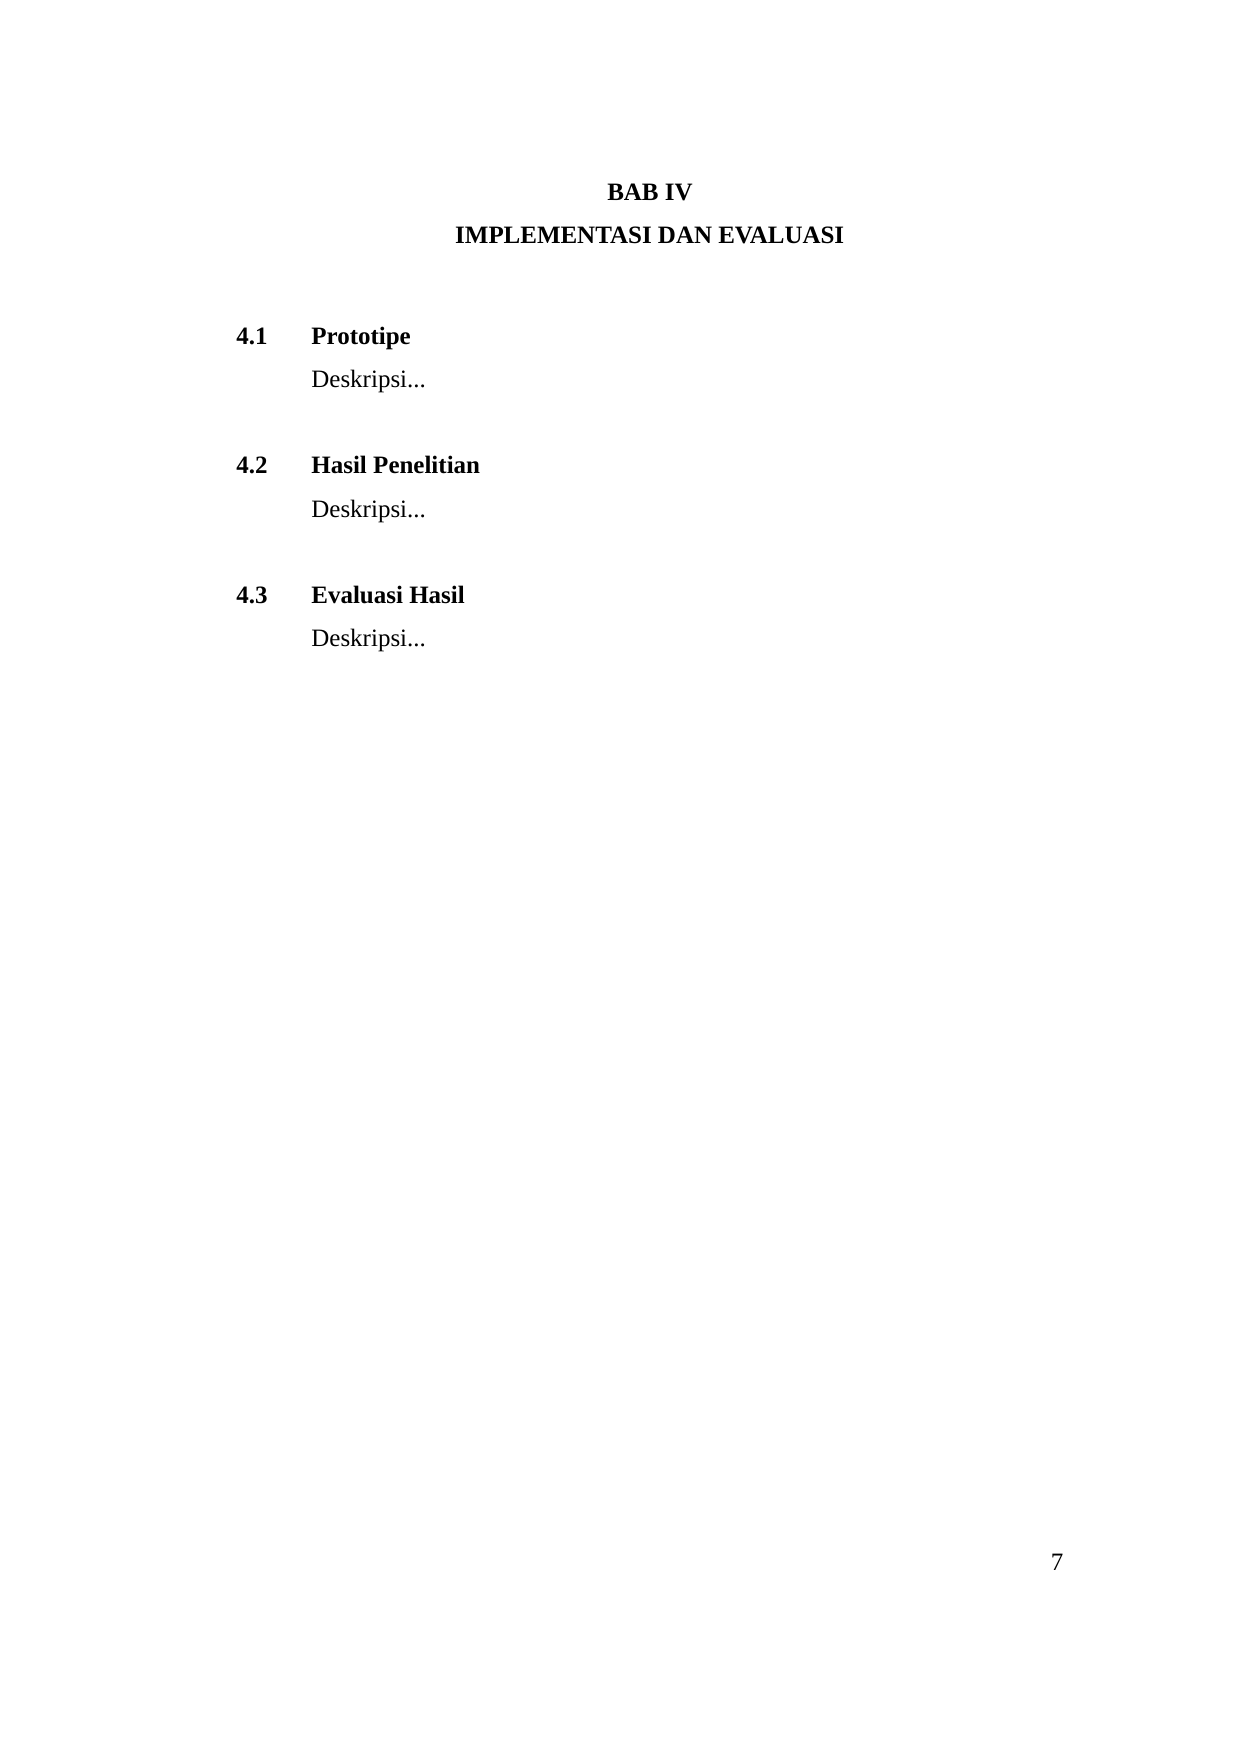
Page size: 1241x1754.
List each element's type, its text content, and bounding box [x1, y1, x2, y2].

subtitle 4.1 Prototipe [236, 321, 1063, 350]
subtitle 4.3 Evaluasi Hasil [236, 580, 1063, 609]
subtitle IMPLEMENTASI DAN EVALUASI [236, 220, 1063, 249]
subtitle BAB IV [236, 177, 1063, 206]
text Deskripsi... [236, 623, 1063, 652]
subtitle 4.2 Hasil Penelitian [236, 451, 1063, 479]
text Deskripsi... [236, 364, 1063, 393]
text Deskripsi... [236, 494, 1063, 522]
